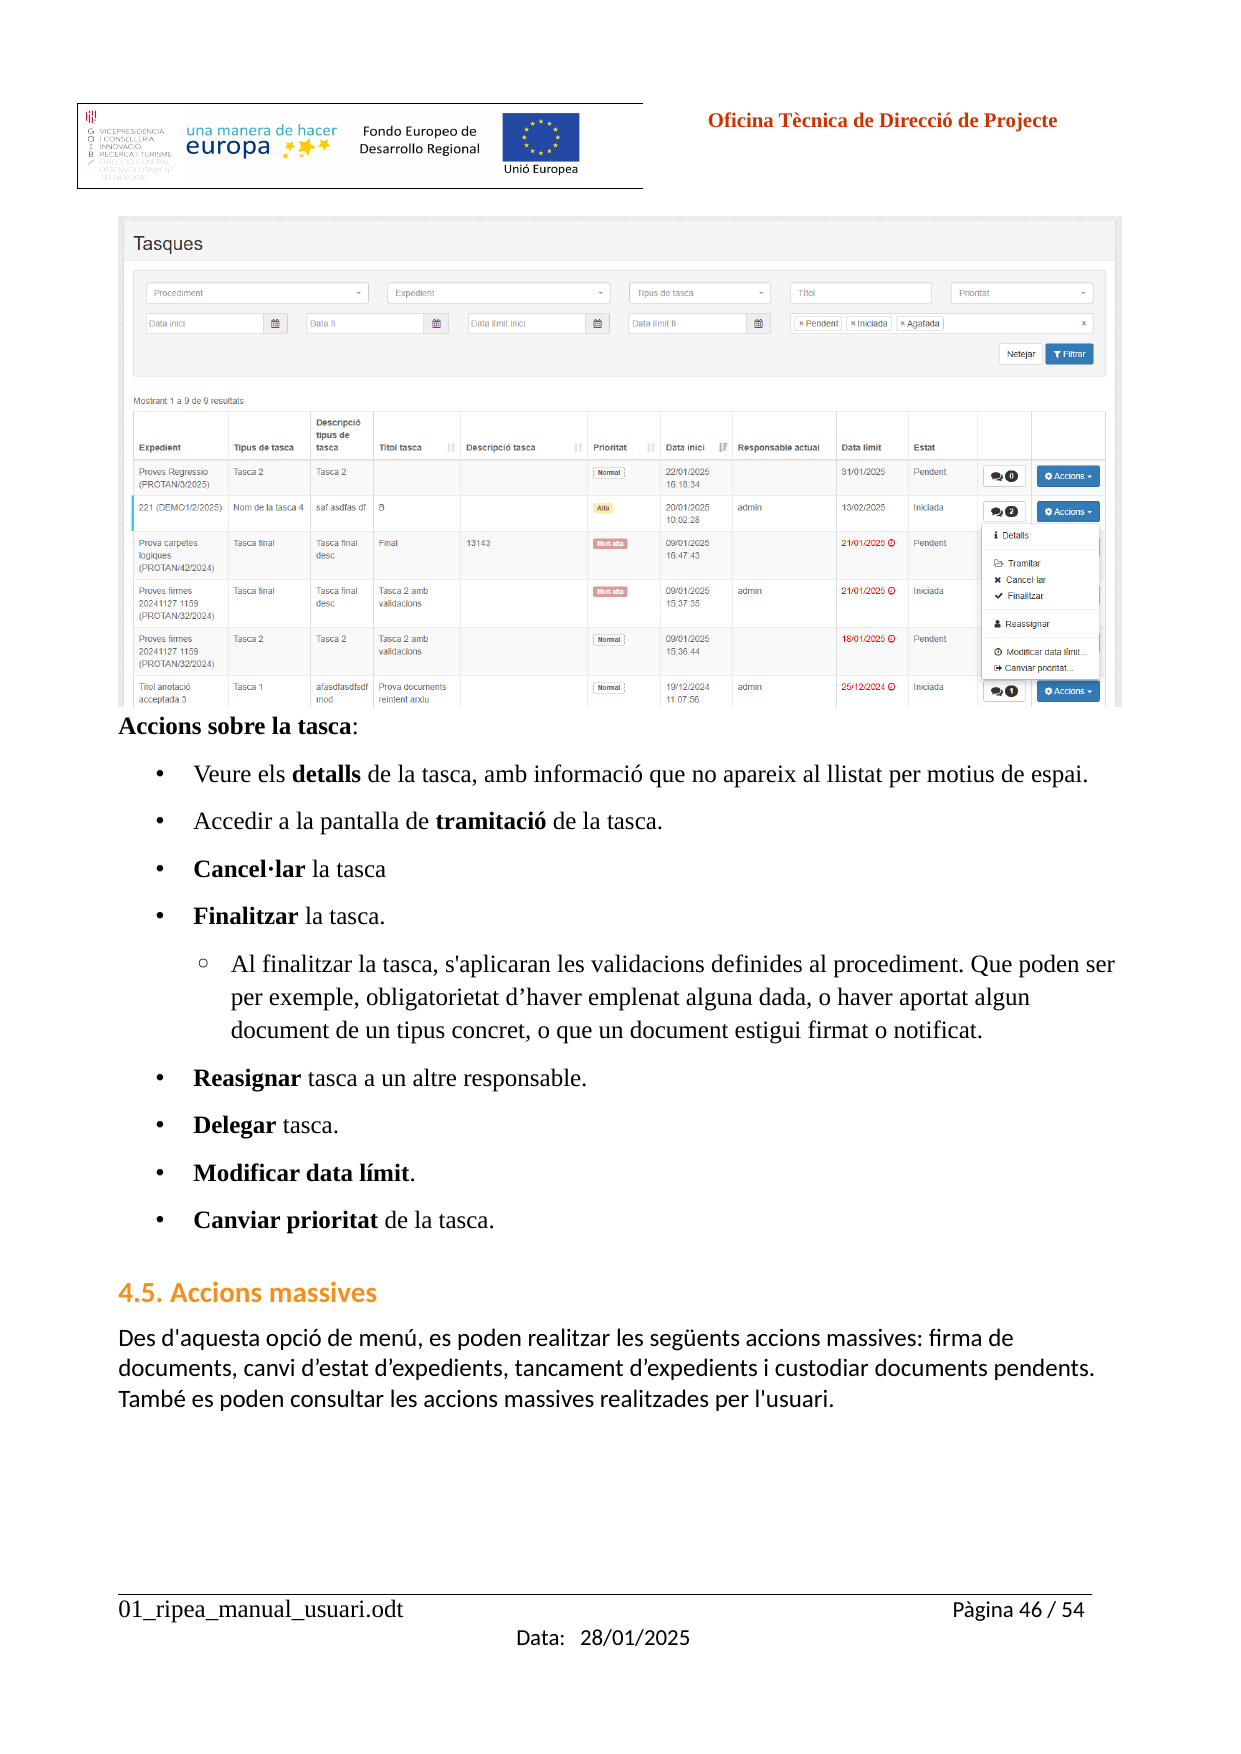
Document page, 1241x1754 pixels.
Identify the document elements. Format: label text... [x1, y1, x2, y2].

list Accedir a la pantalla de tramitació de la tasca. [156, 806, 1122, 835]
list Modificar data límit. [156, 1158, 1122, 1187]
picture [184, 108, 585, 182]
list Finalitzar la tasca. [156, 901, 1122, 930]
list Canviar prioritat de la tasca. [156, 1206, 1122, 1234]
list Cancel·lar la tasca [156, 854, 1122, 883]
picture [82, 108, 178, 182]
list Al finalitzar la tasca, s'aplicaran les validacions definides al procediment. Que poden ser per exemple, obligatorietat d’haver emplenat alguna dada, o haver aportat algun document de un tipus concret, o que un document estigui firmat o notificat. [193, 949, 1122, 1044]
list Delegar tasca. [156, 1110, 1122, 1139]
text Des d'aquesta opció de menú, es poden realitzar les següents accions massives: firma de documents, canvi d’estat d’expedients, tancament d’expedients i custodiar documents pendents. També es poden consultar les accions massives realitzades per l'usuari. [118, 1322, 1122, 1414]
list Veure els detalls de la tasca, amb informació que no apareix al llistat per motius de espai. [156, 759, 1122, 787]
list Reasignar tasca a un altre responsable. [156, 1063, 1122, 1091]
text Accions sobre la tasca: [118, 707, 1122, 740]
picture [118, 216, 1123, 707]
subtitle 4.5. Accions massives [118, 1274, 1122, 1309]
